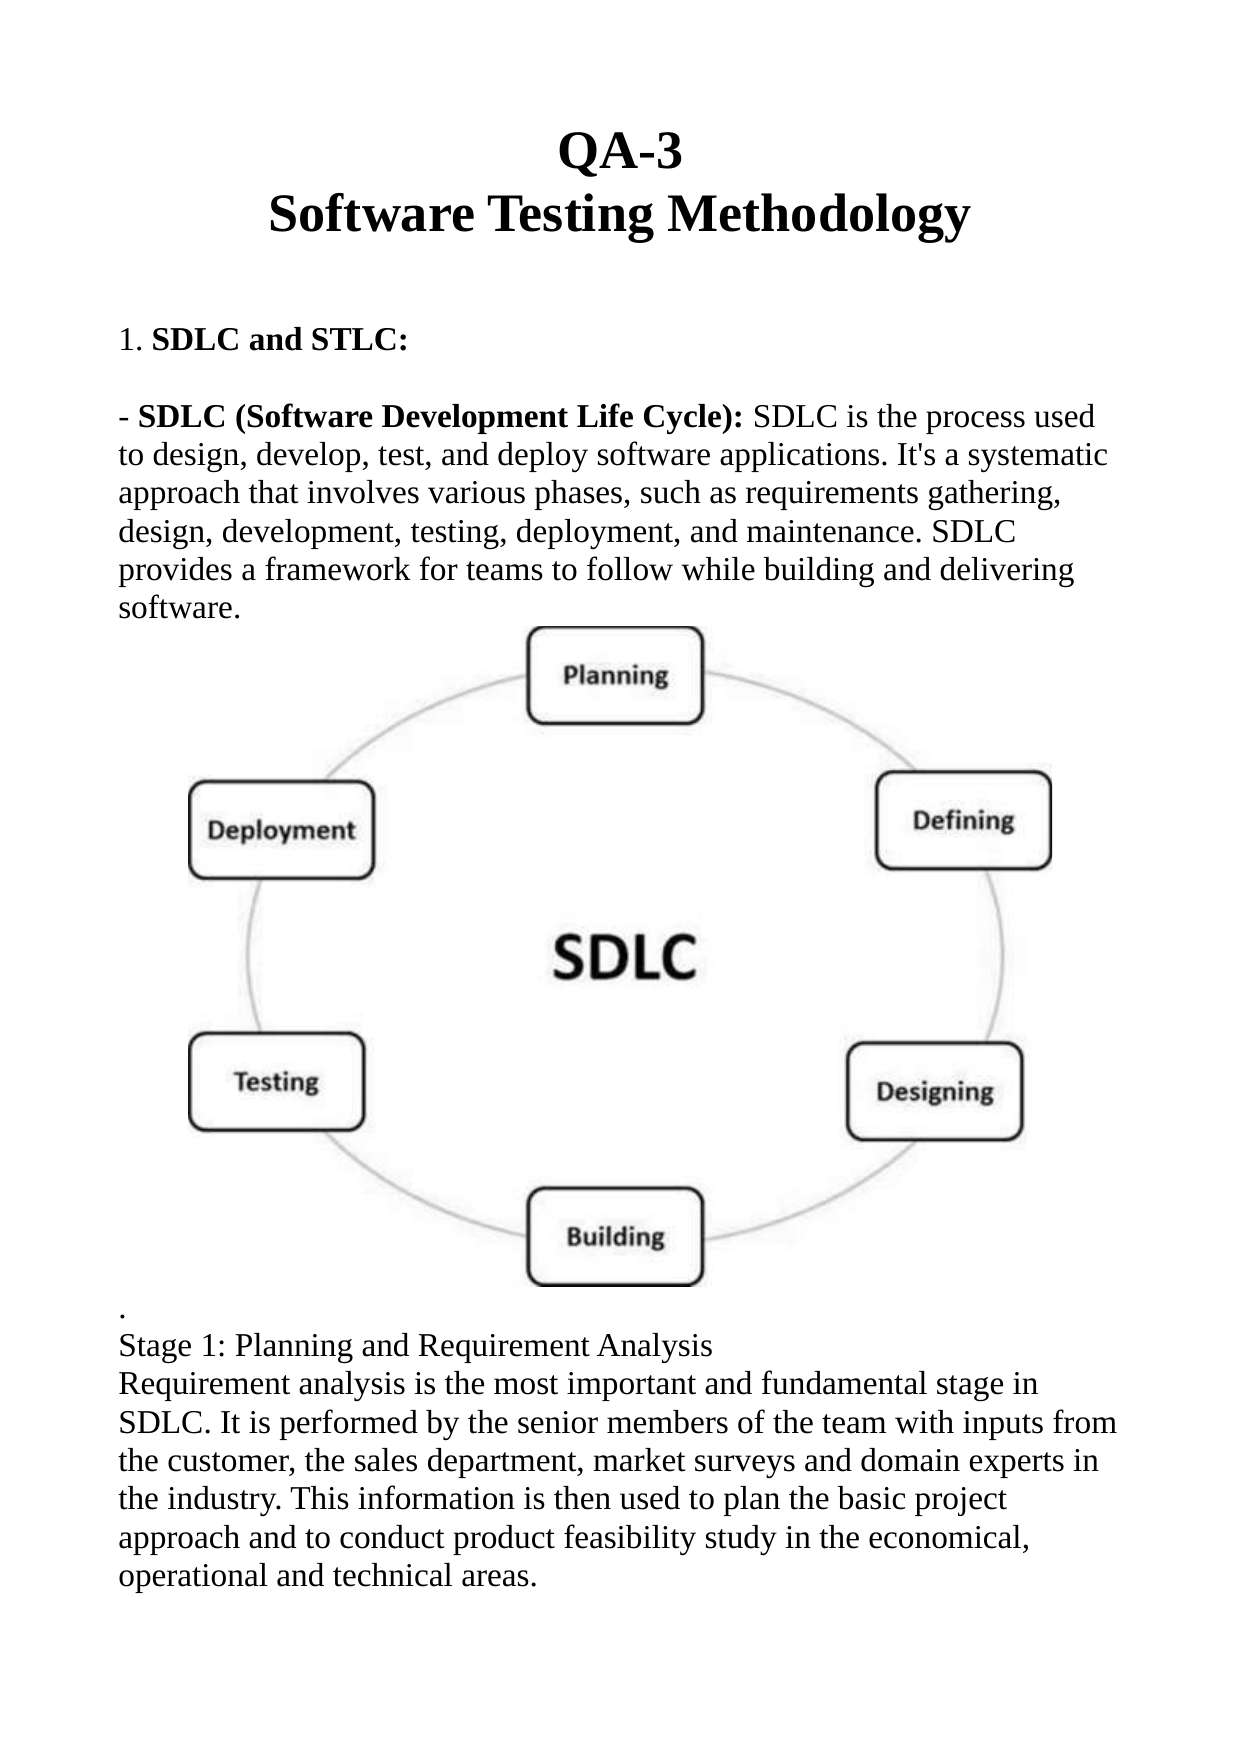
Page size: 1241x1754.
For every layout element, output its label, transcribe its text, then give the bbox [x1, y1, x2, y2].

text Requirement analysis is the most important and fundamental stage in SDLC. It is performed by the senior members of the team with inputs from the customer, the sales department, market surveys and domain experts in the industry. This information is then used to plan the basic project approach and to conduct product feasibility study in the economical, operational and technical areas. [118, 1364, 1122, 1594]
text 1. SDLC and STLC: [118, 319, 1122, 358]
text . [118, 626, 1122, 1325]
picture [188, 626, 1053, 1287]
text - SDLC (Software Development Life Cycle): SDLC is the process used to design, develop, test, and deploy software applications. It's a systematic approach that involves various phases, such as requirements gathering, design, development, testing, deployment, and maintenance. SDLC provides a framework for teams to follow while building and delivering software. [118, 396, 1122, 626]
text Stage 1: Planning and Requirement Analysis [118, 1325, 1122, 1364]
text Software Testing Methodology [118, 180, 1122, 243]
text QA-3 [118, 118, 1122, 180]
